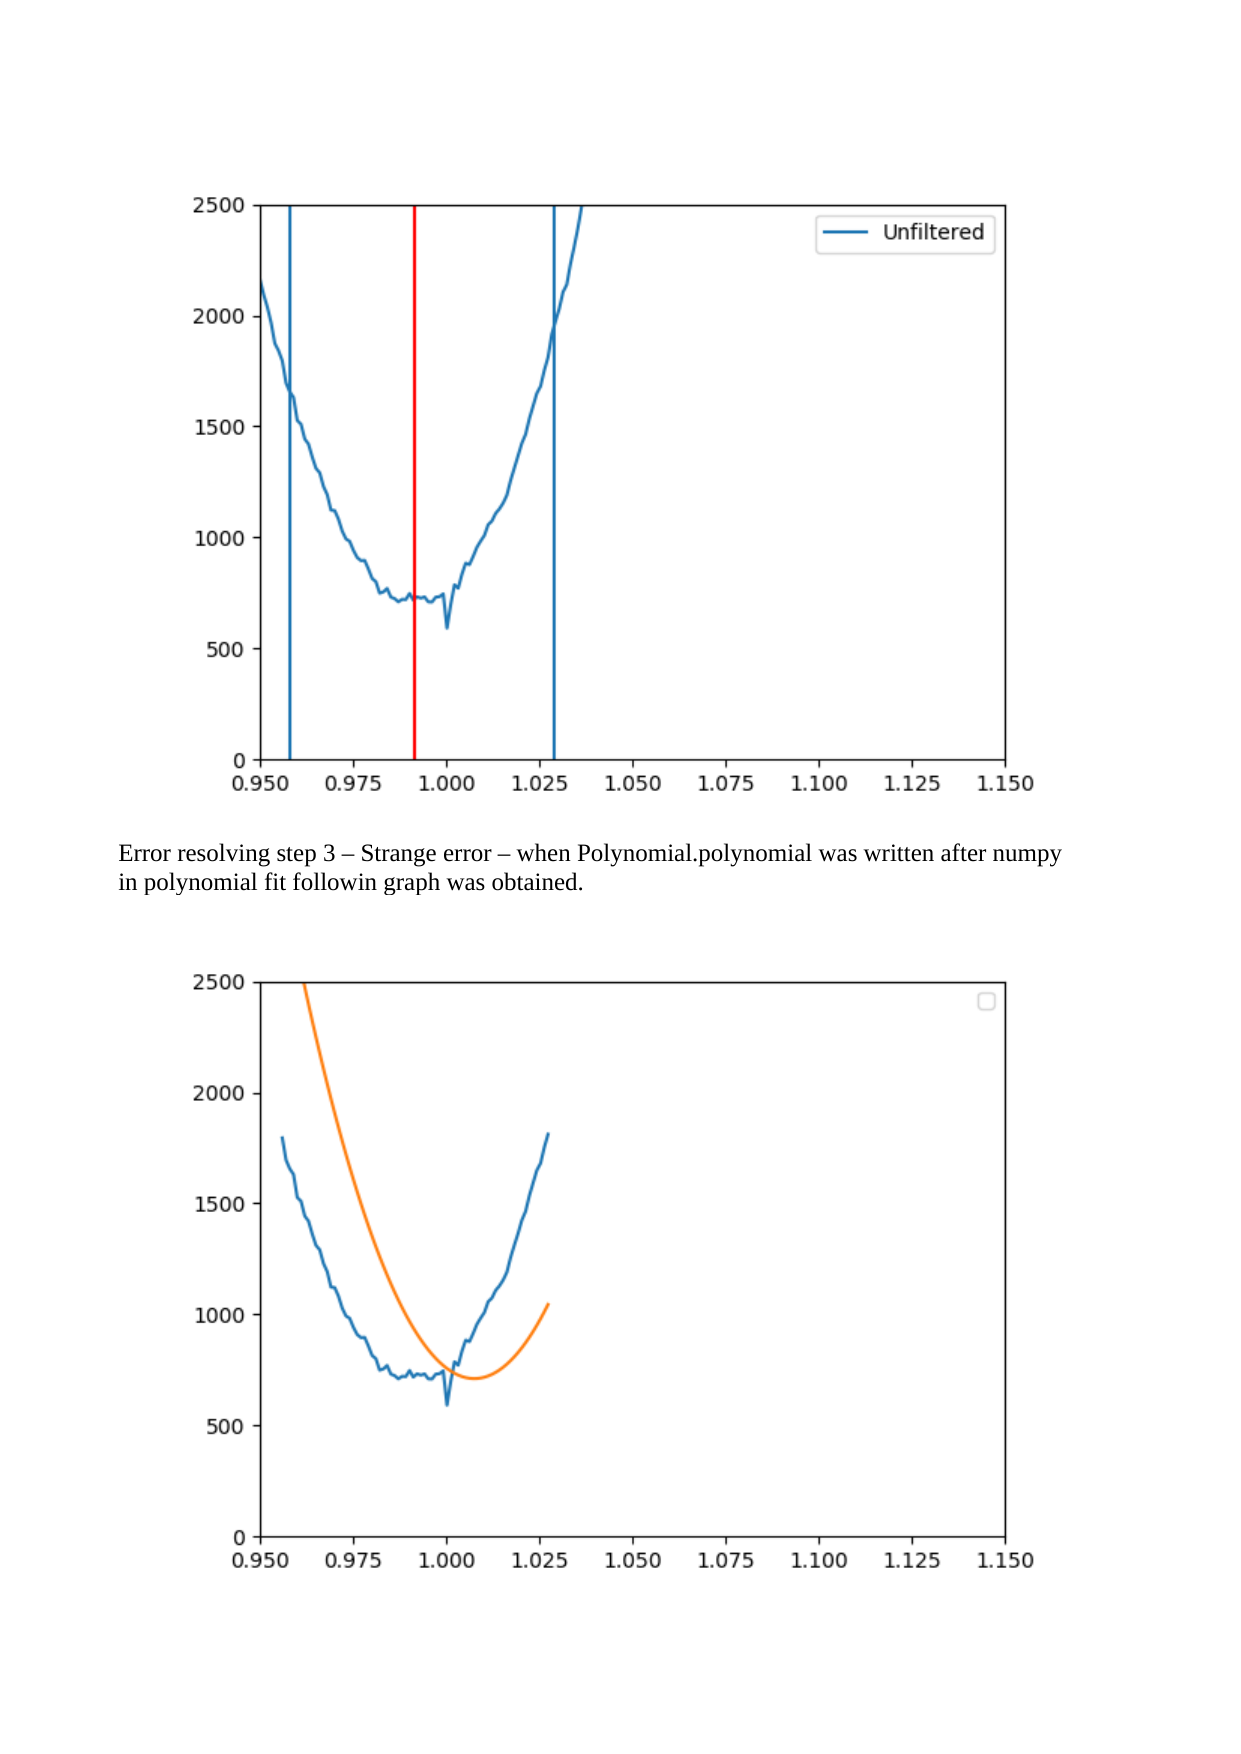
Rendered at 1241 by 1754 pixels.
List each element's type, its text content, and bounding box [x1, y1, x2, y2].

picture [140, 895, 1100, 1616]
picture [140, 118, 1100, 839]
text in polynomial fit followin graph was obtained. [118, 867, 1122, 896]
text Error resolving step 3 – Strange error – when Polynomial.polynomial was written after numpy [118, 118, 1122, 867]
